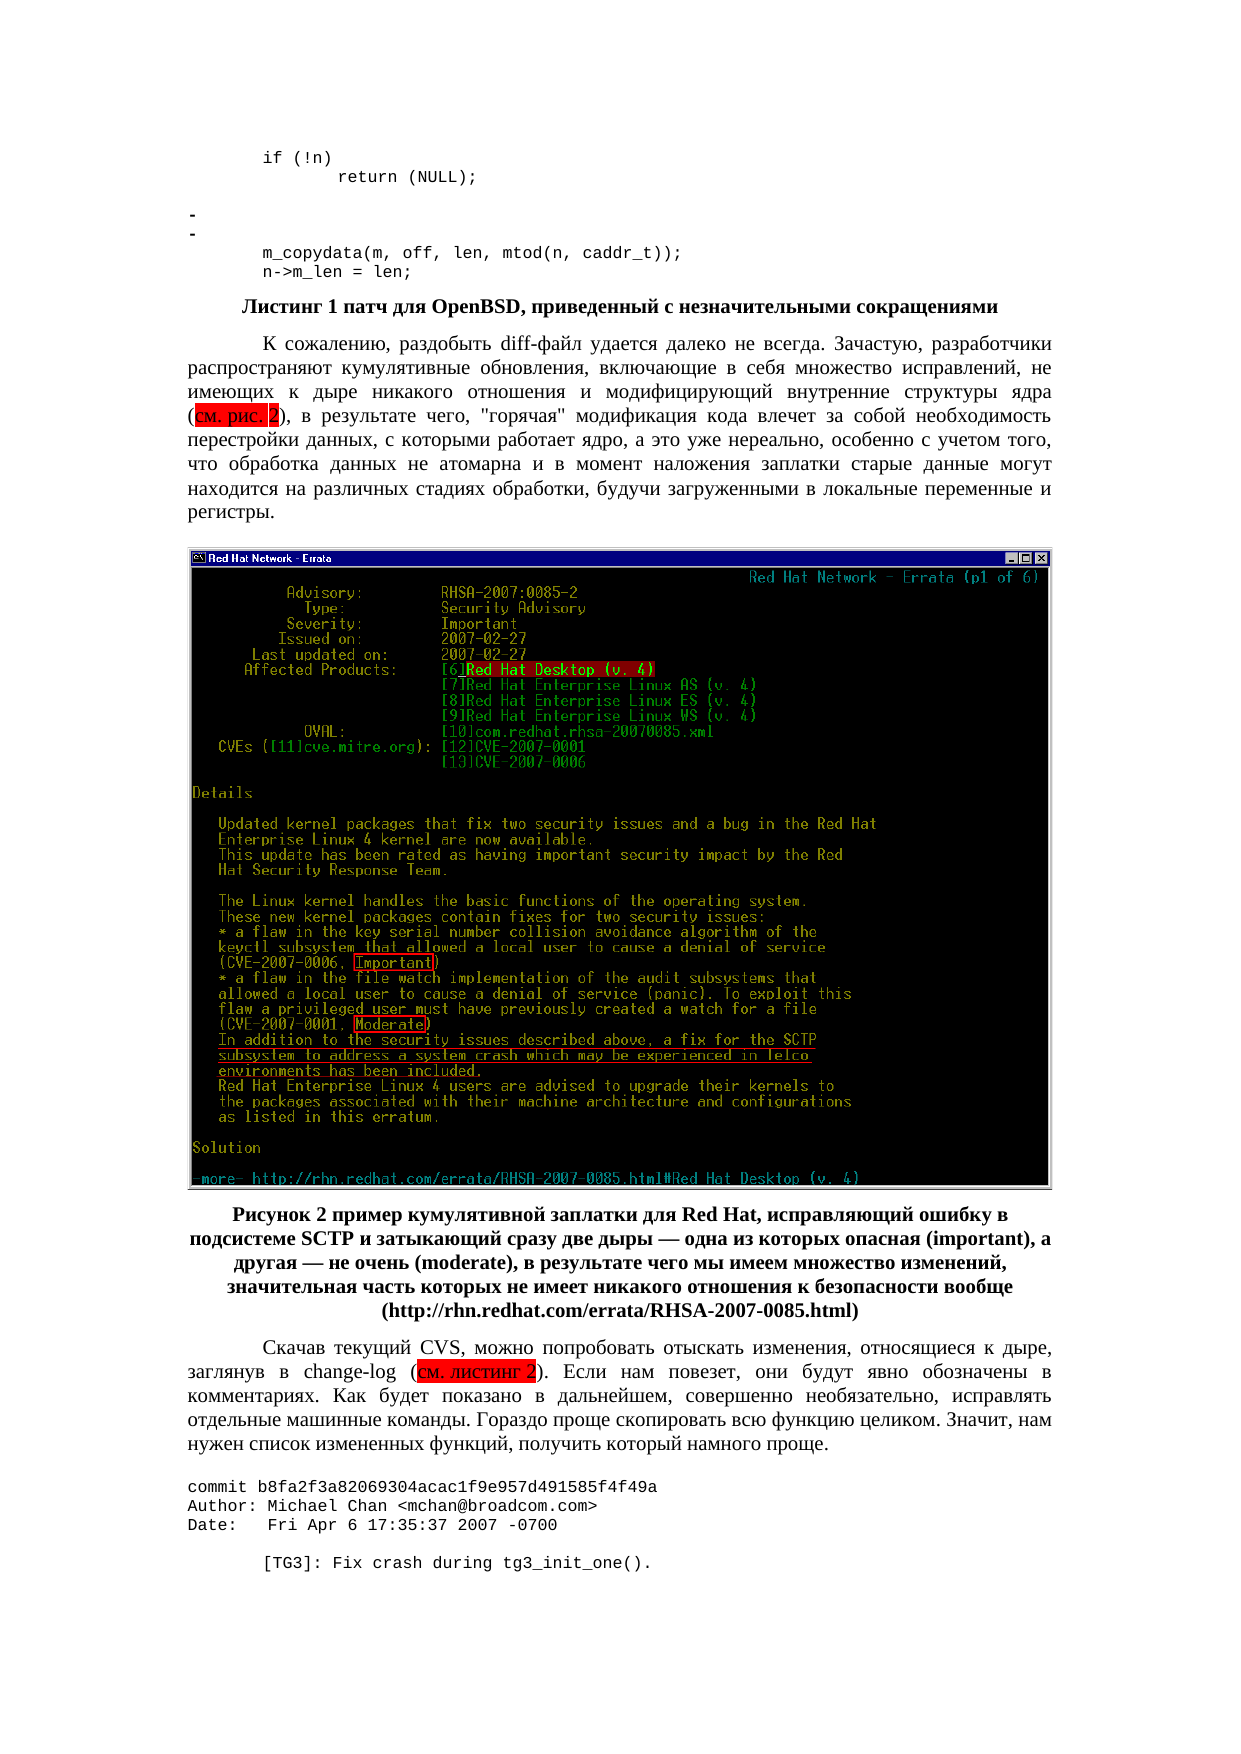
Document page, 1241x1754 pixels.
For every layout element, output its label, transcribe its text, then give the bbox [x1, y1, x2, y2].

text - M_DUP_PKTHDR(n, m); [187, 225, 1053, 244]
picture [187, 547, 1053, 1190]
text return (NULL); [187, 169, 1053, 188]
text commit b8fa2f3a82069304acac1f9e957d491585f4f49a [187, 1479, 1053, 1498]
text К сожалению, раздобыть diff-файл удается далеко не всегда. Зачастую, разработчики распространяют кумулятивные обновления, включающие в себя множество исправлений, не имеющих к дыре никакого отношения и модифицирующий внутренние структуры ядра (см. рис. 2), в результате чего, "горячая" модификация кода влечет за собой необходимость перестройки данных, с которыми работает ядро, а это уже нереально, особенно с учетом того, что обработка данных не атомарна и в момент наложения заплатки старые данные могут находится на различных стадиях обработки, будучи загруженными в локальные переменные и регистры. [187, 331, 1053, 523]
text - if (copyhdr) [187, 207, 1053, 225]
text Рисунок 2 пример кумулятивной заплатки для Red Hat, исправляющий ошибку в подсистеме SCTP и затыкающий сразу две дыры — одна из которых опасная (important), а другая — не очень (moderate), в результате чего мы имеем множество изменений, значительная часть которых не имеет никакого отношения к безопасности вообще (http://rhn.redhat.com/errata/RHSA-2007-0085.html) [187, 1202, 1053, 1322]
text m_copydata(m, off, len, mtod(n, caddr_t)); [187, 244, 1053, 263]
text Date: Fri Apr 6 17:35:37 2007 -0700 [187, 1517, 1053, 1536]
text [TG3]: Fix crash during tg3_init_one(). [187, 1554, 1053, 1573]
text Скачав текущий CVS, можно попробовать отыскать изменения, относящиеся к дыре, заглянув в change-log (см. листинг 2). Если нам повезет, они будут явно обозначены в комментариях. Как будет показано в дальнейшем, совершенно необязательно, исправлять отдельные машинные команды. Гораздо проще скопировать всю функцию целиком. Значит, нам нужен список измененных функций, получить который намного проще. [187, 1335, 1053, 1455]
text n->m_len = len; [187, 263, 1053, 282]
text if (!n) [187, 150, 1053, 169]
text Author: Michael Chan <mchan@broadcom.com> [187, 1498, 1053, 1517]
text Листинг 1 патч для OpenBSD, приведенный с незначительными сокращениями [187, 294, 1053, 318]
